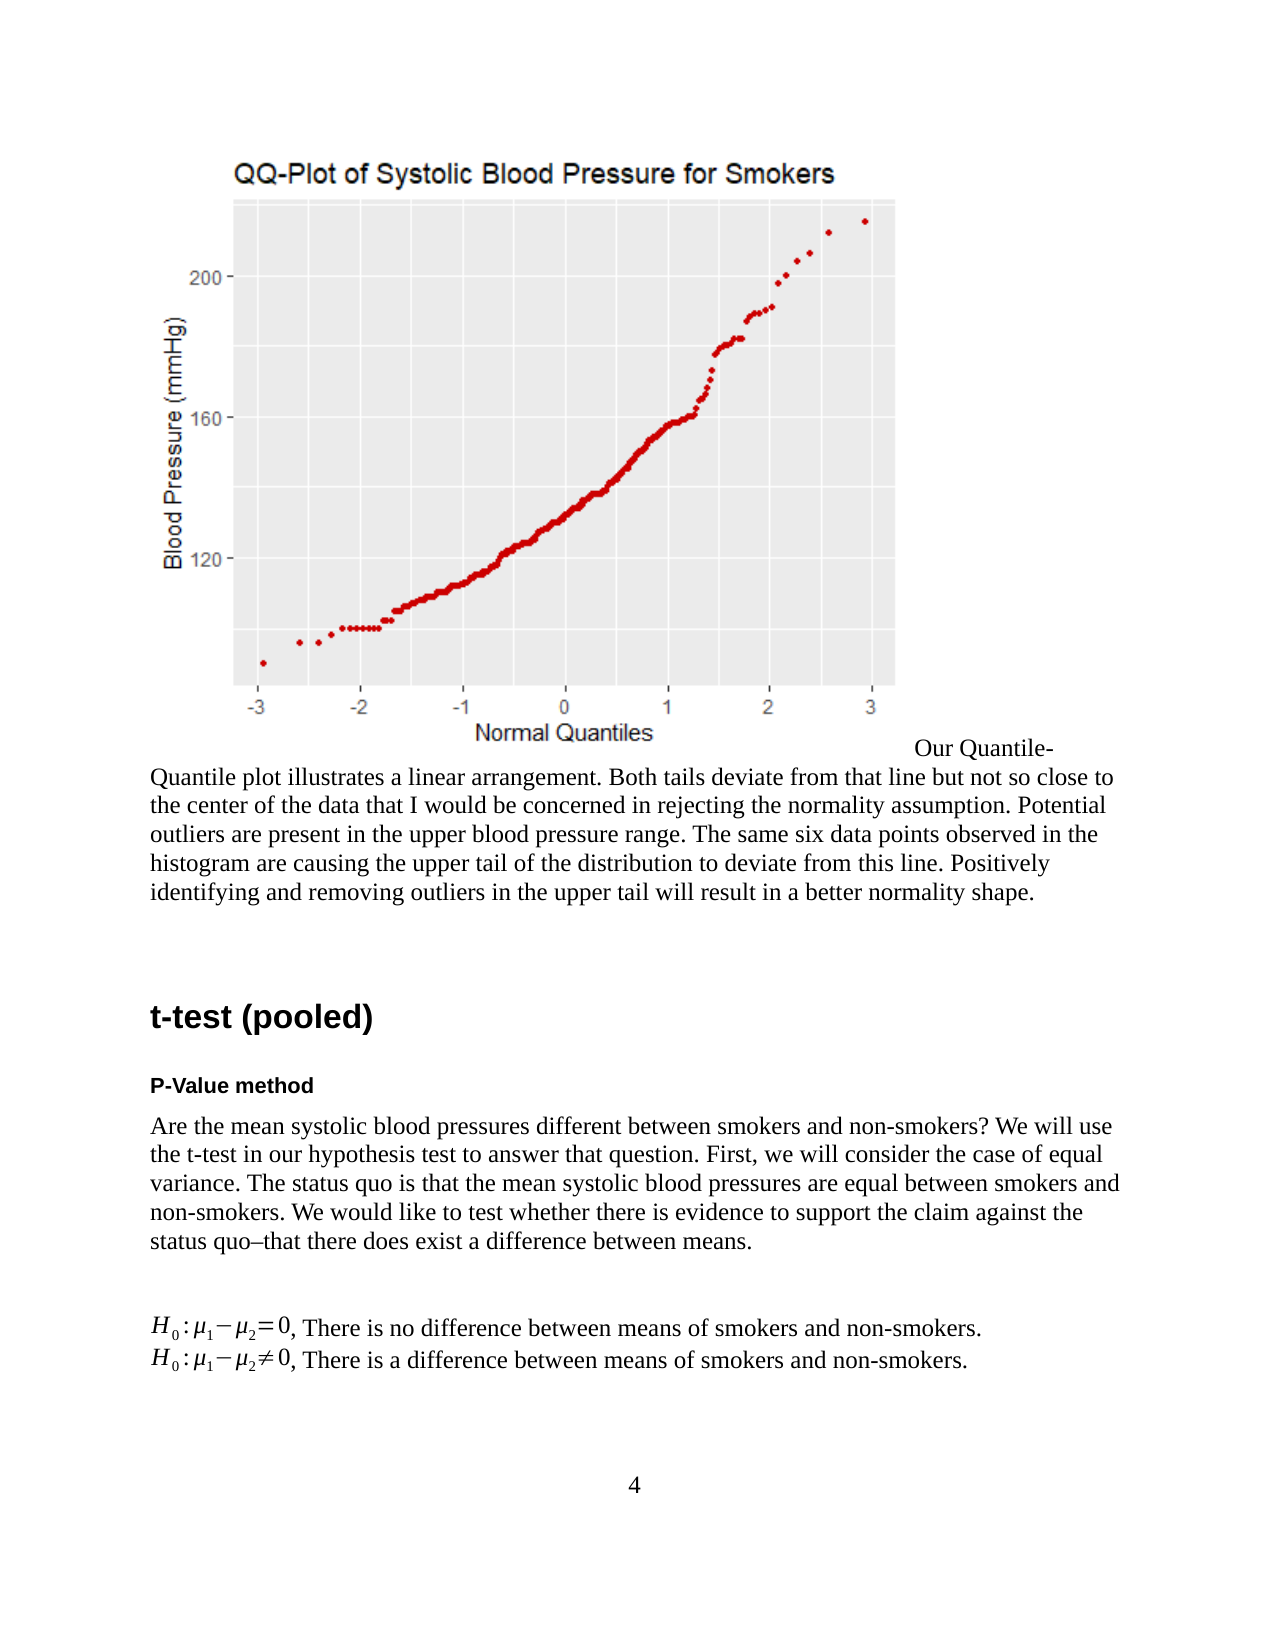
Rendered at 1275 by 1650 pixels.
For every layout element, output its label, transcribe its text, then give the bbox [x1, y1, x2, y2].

picture [150, 150, 908, 757]
text Our Quantile-Quantile plot illustrates a linear arrangement. Both tails deviate from that line but not so close to the center of the data that I would be concerned in rejecting the normality assumption. Potential outliers are present in the upper blood pressure range. The same six data points observed in the histogram are causing the upper tail of the distribution to deviate from this line. Positively identifying and removing outliers in the upper tail will result in a better normality shape. [150, 150, 1125, 963]
subtitle P-Value method [150, 1073, 1125, 1098]
text Are the mean systolic blood pressures different between smokers and non-smokers? We will use the t-test in our hypothesis test to answer that question. First, we will consider the case of equal variance. The status quo is that the mean systolic blood pressures are equal between smokers and non-smokers. We would like to test whether there is evidence to support the claim against the status quo–that there does exist a difference between means. , There is no difference between means of smokers and non-smokers. , There is a difference between means of smokers and non-smokers. [150, 1111, 1125, 1432]
subtitle t-test (pooled) [150, 997, 1125, 1036]
